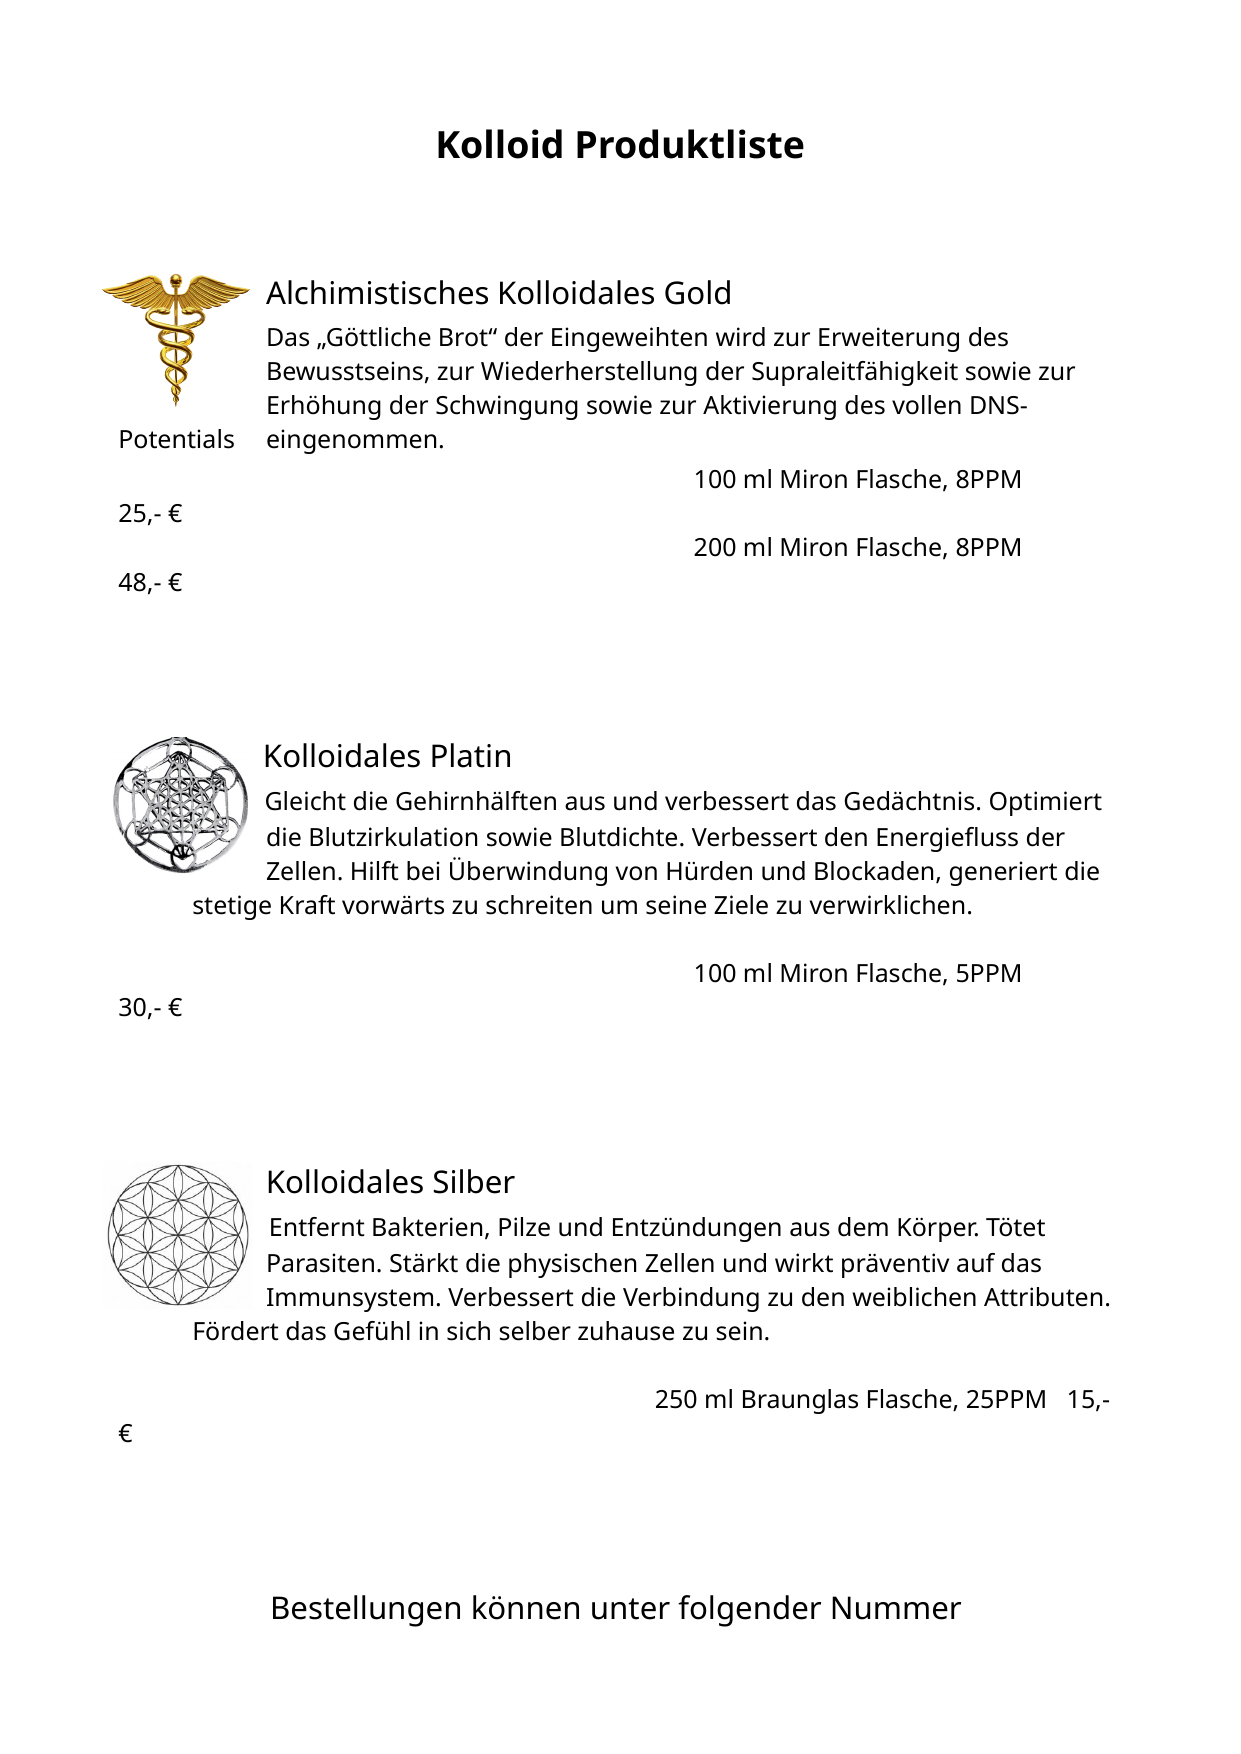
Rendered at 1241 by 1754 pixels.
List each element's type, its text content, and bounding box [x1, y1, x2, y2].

picture [100, 271, 252, 410]
text Gleicht die Gehirnhälften aus und verbessert das Gedächtnis. Optimiert die Blutzirkulation sowie Blutdichte. Verbessert den Energiefluss der Zellen. Hilft bei Überwindung von Hürden und Blockaden, generiert die stetige Kraft vorwärts zu schreiten um seine Ziele zu verwirklichen. [118, 777, 1122, 922]
text Entfernt Bakterien, Pilze und Entzündungen aus dem Körper. Tötet Parasiten. Stärkt die physischen Zellen und wirkt präventiv auf das Immunsystem. Verbessert die Verbindung zu den weiblichen Attributen. Fördert das Gefühl in sich selber zuhause zu sein. [118, 1203, 1122, 1348]
picture [112, 737, 249, 874]
text Kolloid Produktliste [118, 118, 1122, 169]
picture [103, 1161, 253, 1309]
text 250 ml Braunglas Flasche, 25PPM 15,- € [118, 1382, 1122, 1450]
text 100 ml Miron Flasche, 5PPM 30,- € [118, 956, 1122, 1024]
text Kolloidales Platin [118, 734, 1122, 777]
text Bestellungen können unter folgender Nummer [118, 1586, 1122, 1629]
text Alchimistisches Kolloidales Gold [252, 271, 1122, 314]
text Kolloidales Silber [118, 1160, 1122, 1203]
text 200 ml Miron Flasche, 8PPM 48,- € [118, 530, 1122, 598]
text 100 ml Miron Flasche, 8PPM 25,- € [118, 462, 1122, 530]
text Das „Göttliche Brot“ der Eingeweihten wird zur Erweiterung des Bewusstseins, zur Wiederherstellung der Supraleitfähigkeit sowie zur Erhöhung der Schwingung sowie zur Aktivierung des vollen DNS-Potentials eingenommen. [118, 320, 1122, 456]
